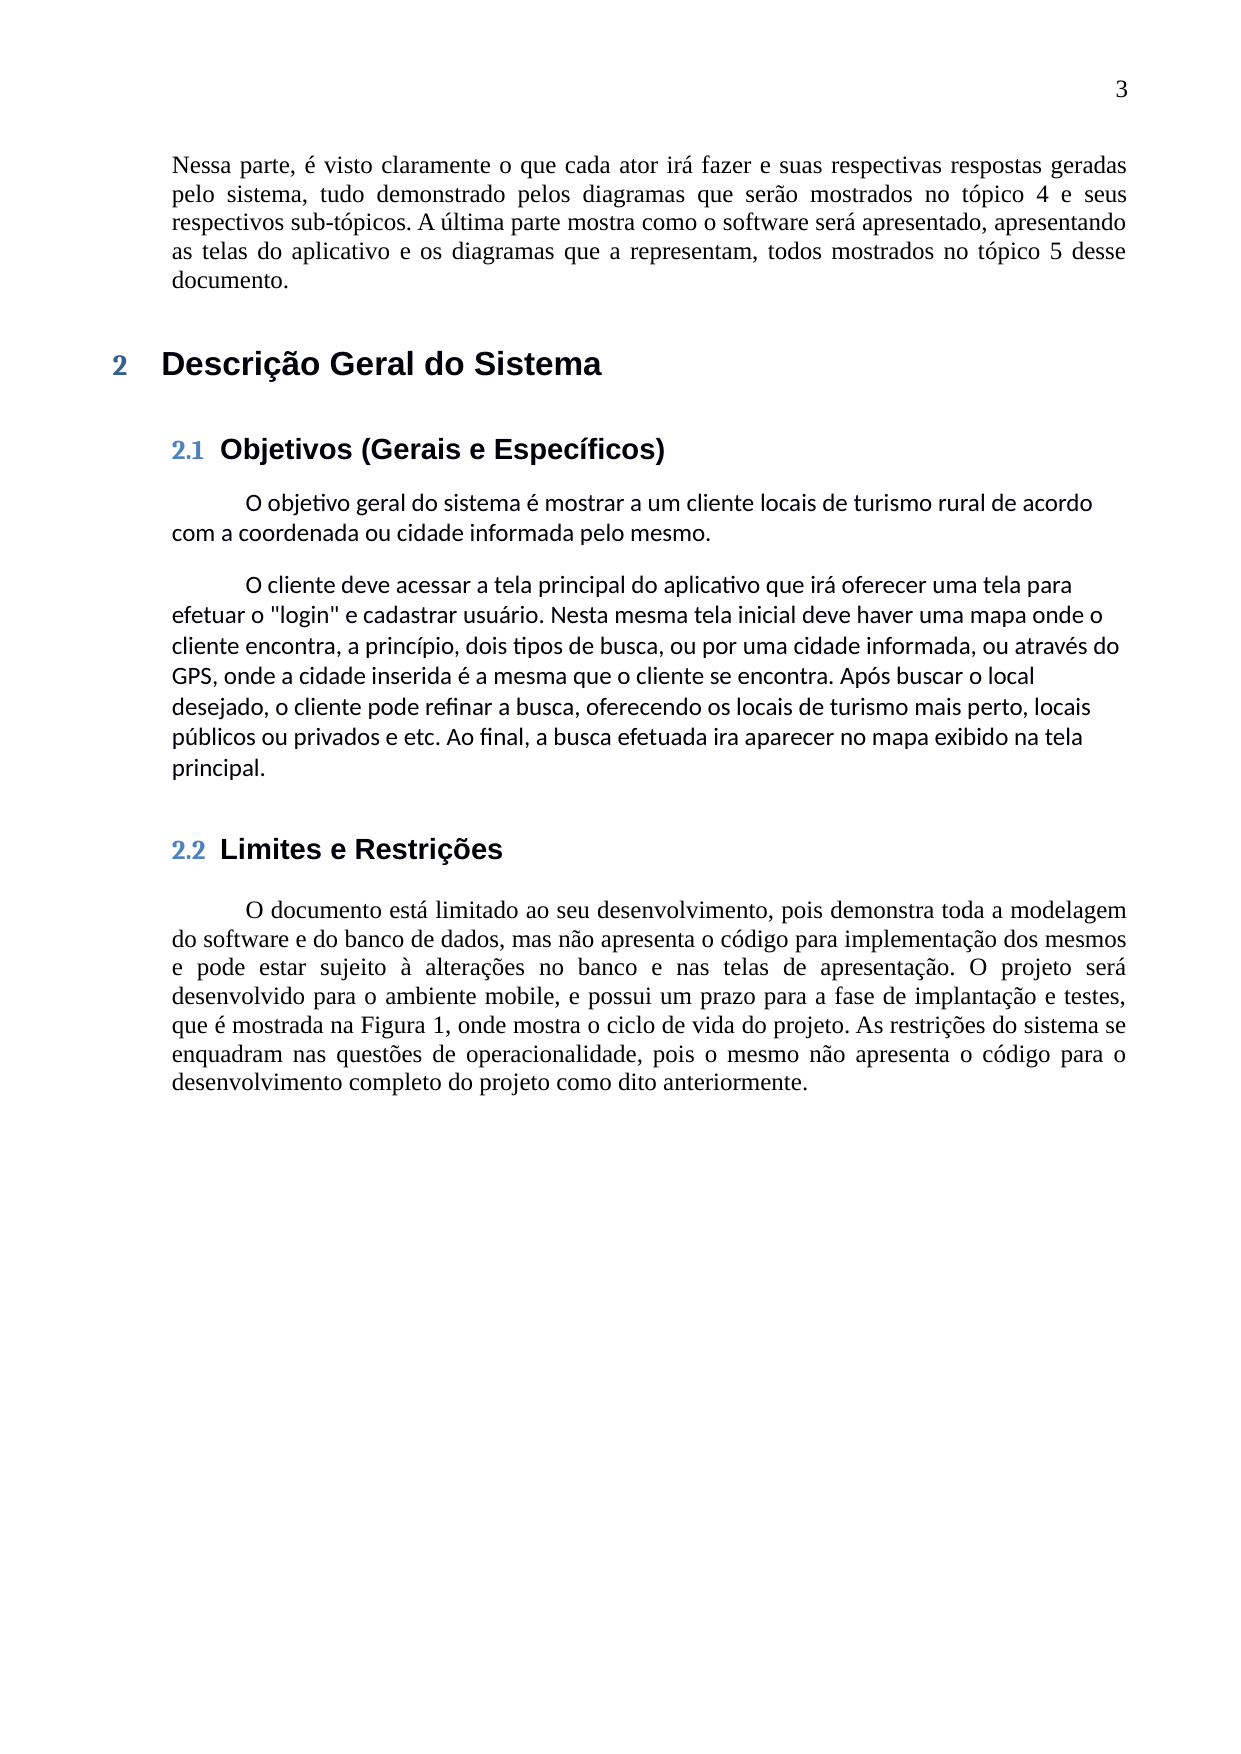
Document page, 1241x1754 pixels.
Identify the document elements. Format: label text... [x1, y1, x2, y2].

subtitle O objetivo geral do sistema é mostrar a um cliente locais de turismo rural de acordo com a coordenada ou cidade informada pelo mesmo. [172, 487, 1128, 548]
list Limites e Restrições [172, 832, 1128, 866]
list Descrição Geral do Sistema [112, 344, 1128, 382]
subtitle O cliente deve acessar a tela principal do aplicativo que irá oferecer uma tela para efetuar o "login" e cadastrar usuário. Nesta mesma tela inicial deve haver uma mapa onde o cliente encontra, a princípio, dois tipos de busca, ou por uma cidade informada, ou através do GPS, onde a cidade inserida é a mesma que o cliente se encontra. Após buscar o local desejado, o cliente pode refinar a busca, oferecendo os locais de turismo mais perto, locais públicos ou privados e etc. Ao final, a busca efetuada ira aparecer no mapa exibido na tela principal. [172, 569, 1128, 782]
text O documento está limitado ao seu desenvolvimento, pois demonstra toda a modelagem do software e do banco de dados, mas não apresenta o código para implementação dos mesmos e pode estar sujeito à alterações no banco e nas telas de apresentação. O projeto será desenvolvido para o ambiente mobile, e possui um prazo para a fase de implantação e testes, que é mostrada na Figura 1, onde mostra o ciclo de vida do projeto. As restrições do sistema se enquadram nas questões de operacionalidade, pois o mesmo não apresenta o código para o desenvolvimento completo do projeto como dito anteriormente. [172, 895, 1128, 1096]
text Nessa parte, é visto claramente o que cada ator irá fazer e suas respectivas respostas geradas pelo sistema, tudo demonstrado pelos diagramas que serão mostrados no tópico 4 e seus respectivos sub-tópicos. A última parte mostra como o software será apresentado, apresentando as telas do aplicativo e os diagramas que a representam, todos mostrados no tópico 5 desse documento. [172, 150, 1128, 294]
list Objetivos (Gerais e Específicos) [172, 432, 1128, 466]
